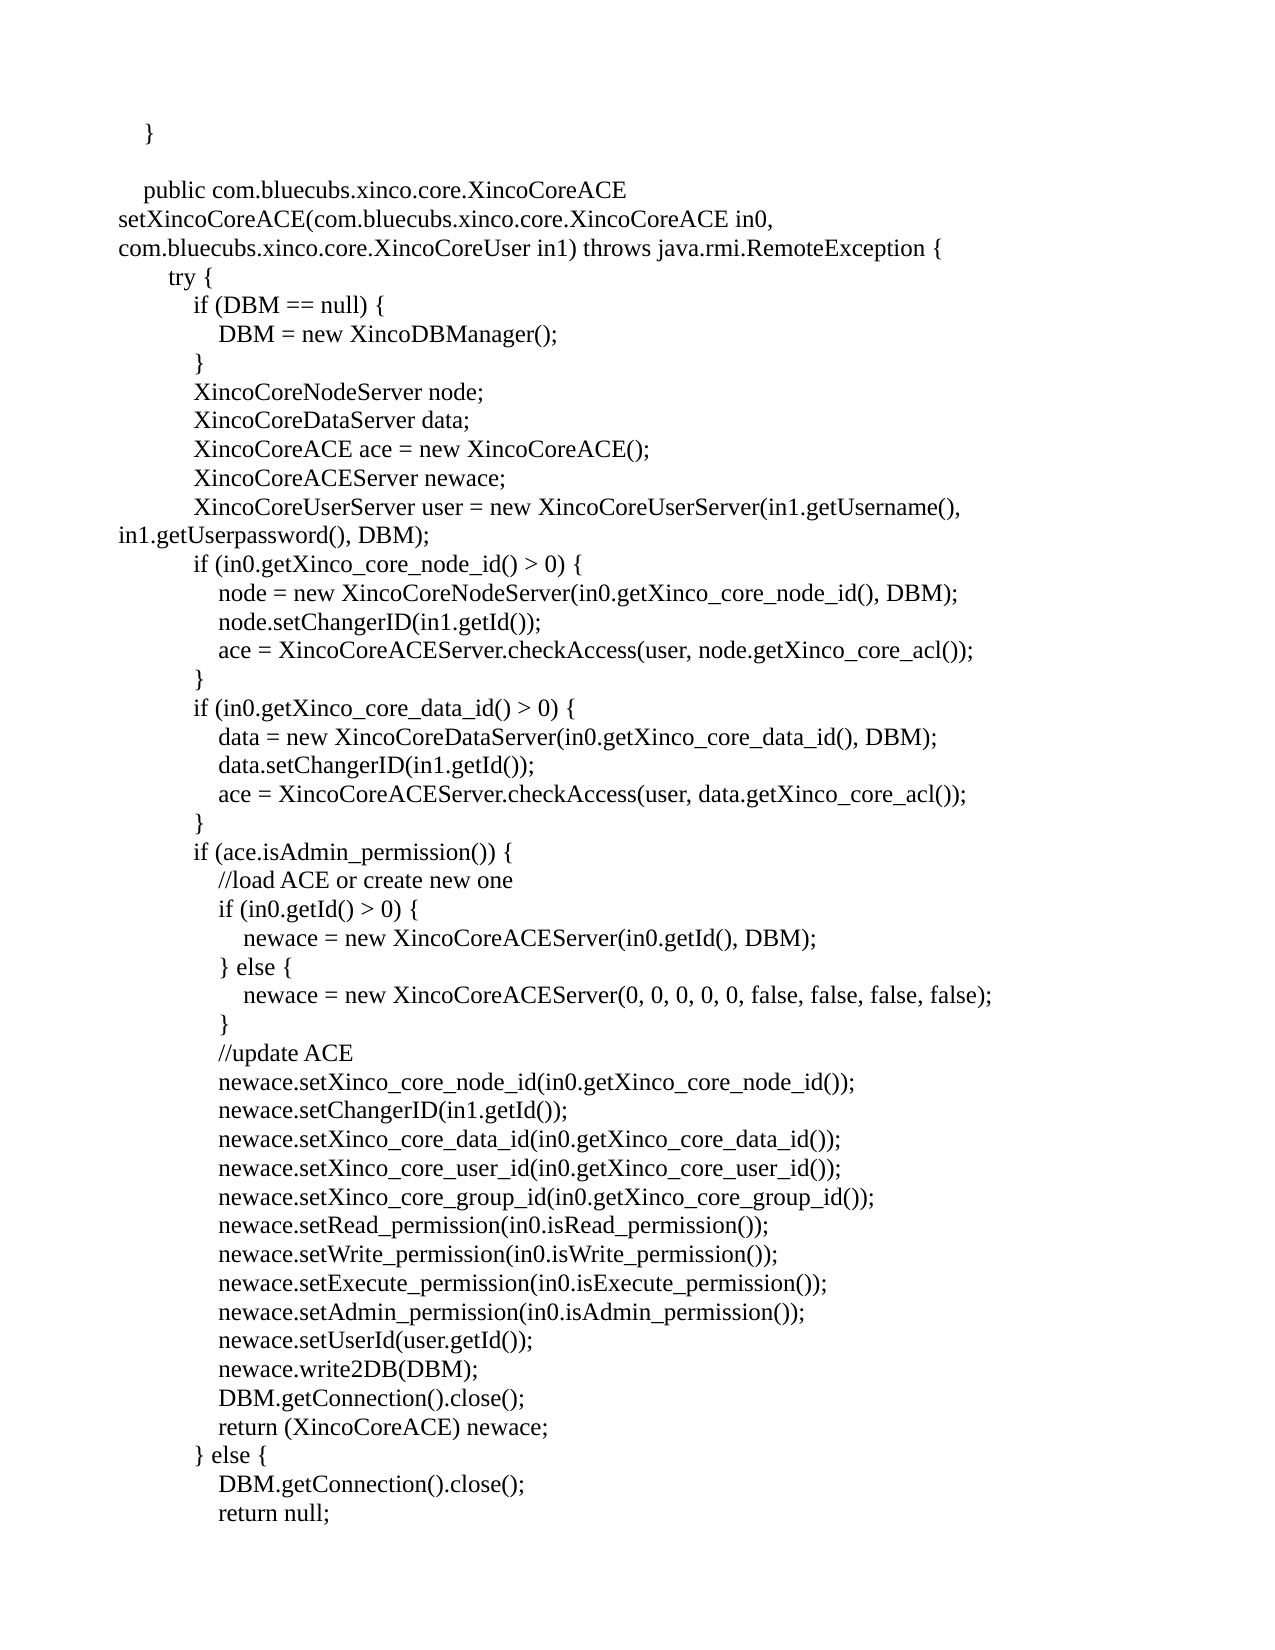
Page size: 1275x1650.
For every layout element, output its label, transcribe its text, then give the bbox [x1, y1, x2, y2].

text XincoCoreNodeServer node; [118, 377, 1157, 406]
text if (in0.getXinco_core_data_id() > 0) { [118, 693, 1157, 722]
text } [118, 1009, 1157, 1038]
text } [118, 664, 1157, 693]
text public com.bluecubs.xinco.core.XincoCoreACE setXincoCoreACE(com.bluecubs.xinco.core.XincoCoreACE in0, com.bluecubs.xinco.core.XincoCoreUser in1) throws java.rmi.RemoteException { [118, 176, 1157, 262]
text try { [118, 262, 1157, 291]
text data.setChangerID(in1.getId()); [118, 751, 1157, 779]
text if (ace.isAdmin_permission()) { [118, 837, 1157, 866]
text newace.setRead_permission(in0.isRead_permission()); [118, 1211, 1157, 1239]
text ace = XincoCoreACEServer.checkAccess(user, data.getXinco_core_acl()); [118, 779, 1157, 808]
text newace.setXinco_core_node_id(in0.getXinco_core_node_id()); [118, 1067, 1157, 1096]
text ace = XincoCoreACEServer.checkAccess(user, node.getXinco_core_acl()); [118, 636, 1157, 664]
text if (in0.getId() > 0) { [118, 894, 1157, 923]
text node.setChangerID(in1.getId()); [118, 607, 1157, 636]
text if (DBM == null) { [118, 291, 1157, 319]
text newace.setChangerID(in1.getId()); [118, 1096, 1157, 1124]
text XincoCoreACEServer newace; [118, 463, 1157, 492]
text XincoCoreUserServer user = new XincoCoreUserServer(in1.getUsername(), in1.getUserpassword(), DBM); [118, 492, 1157, 549]
text } [118, 348, 1157, 377]
text newace = new XincoCoreACEServer(0, 0, 0, 0, 0, false, false, false, false); [118, 981, 1157, 1009]
text newace.setXinco_core_data_id(in0.getXinco_core_data_id()); [118, 1124, 1157, 1153]
text XincoCoreACE ace = new XincoCoreACE(); [118, 434, 1157, 463]
text newace.setWrite_permission(in0.isWrite_permission()); [118, 1239, 1157, 1268]
text } [118, 118, 1157, 147]
text return (XincoCoreACE) newace; [118, 1412, 1157, 1441]
text DBM.getConnection().close(); [118, 1383, 1157, 1412]
text node = new XincoCoreNodeServer(in0.getXinco_core_node_id(), DBM); [118, 578, 1157, 607]
text if (in0.getXinco_core_node_id() > 0) { [118, 549, 1157, 578]
text } else { [118, 952, 1157, 981]
text newace.setUserId(user.getId()); [118, 1326, 1157, 1354]
text data = new XincoCoreDataServer(in0.getXinco_core_data_id(), DBM); [118, 722, 1157, 751]
text DBM.getConnection().close(); [118, 1469, 1157, 1498]
text //update ACE [118, 1038, 1157, 1067]
text XincoCoreDataServer data; [118, 406, 1157, 434]
text newace.setExecute_permission(in0.isExecute_permission()); [118, 1268, 1157, 1297]
text newace.write2DB(DBM); [118, 1354, 1157, 1383]
text //load ACE or create new one [118, 866, 1157, 894]
text newace.setXinco_core_group_id(in0.getXinco_core_group_id()); [118, 1182, 1157, 1211]
text return null; [118, 1498, 1157, 1527]
text DBM = new XincoDBManager(); [118, 319, 1157, 348]
text newace.setAdmin_permission(in0.isAdmin_permission()); [118, 1297, 1157, 1326]
text } else { [118, 1441, 1157, 1469]
text } [118, 808, 1157, 837]
text newace.setXinco_core_user_id(in0.getXinco_core_user_id()); [118, 1153, 1157, 1182]
text newace = new XincoCoreACEServer(in0.getId(), DBM); [118, 923, 1157, 952]
